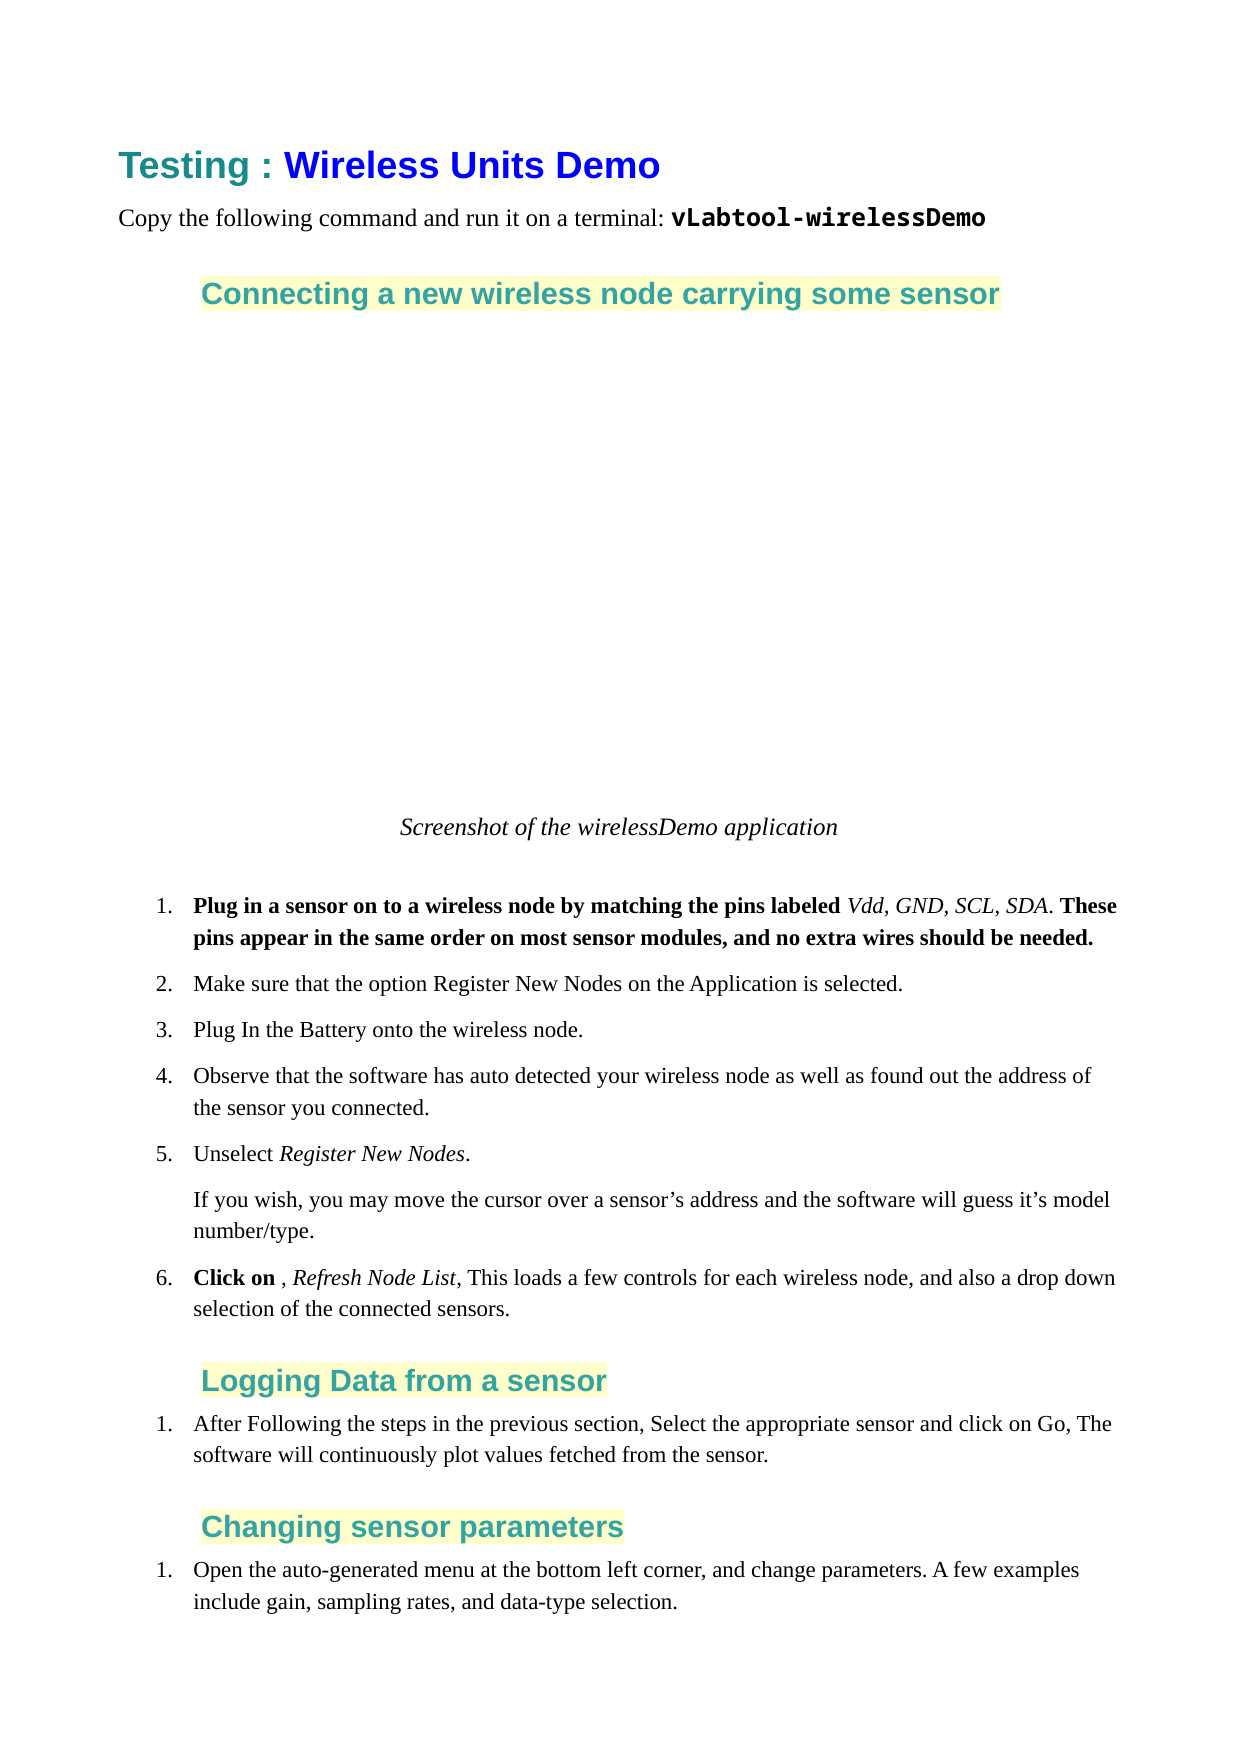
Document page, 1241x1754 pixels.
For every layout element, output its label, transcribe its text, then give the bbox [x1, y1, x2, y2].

list Plug In the Battery onto the wireless node. [156, 1016, 1122, 1042]
subtitle Logging Data from a sensor [607, 1362, 1122, 1397]
subtitle Changing sensor parameters [201, 1508, 1122, 1544]
list Make sure that the option Register New Nodes on the Application is selected. [156, 970, 1122, 996]
list Plug in a sensor on to a wireless node by matching the pins labeled Vdd, GND, SCL, SDA. These pins appear in the same order on most sensor modules, and no extra wires should be needed. [156, 892, 1122, 950]
subtitle Testing : Wireless Units Demo [118, 143, 1122, 187]
text Screenshot of the wirelessDemo application [118, 347, 1122, 841]
text Copy the following command and run it on a terminal: vLabtool-wirelessDemo [118, 199, 1122, 233]
list Unselect Register New Nodes. [156, 1140, 1122, 1166]
list Open the auto-generated menu at the bottom left corner, and change parameters. A few examples include gain, sampling rates, and data-type selection. [156, 1556, 1122, 1614]
list If you wish, you may move the cursor over a sensor’s address and the software will guess it’s model number/type. [156, 1186, 1122, 1244]
list Observe that the software has auto detected your wireless node as well as found out the address of the sensor you connected. [156, 1062, 1122, 1120]
list After Following the steps in the previous section, Select the appropriate sensor and click on Go, The software will continuously plot values fetched from the sensor. [156, 1410, 1122, 1468]
list Click on , Refresh Node List, This loads a few controls for each wireless node, and also a drop down selection of the connected sensors. [156, 1264, 1122, 1322]
subtitle Connecting a new wireless node carrying some sensor [1001, 276, 1122, 311]
